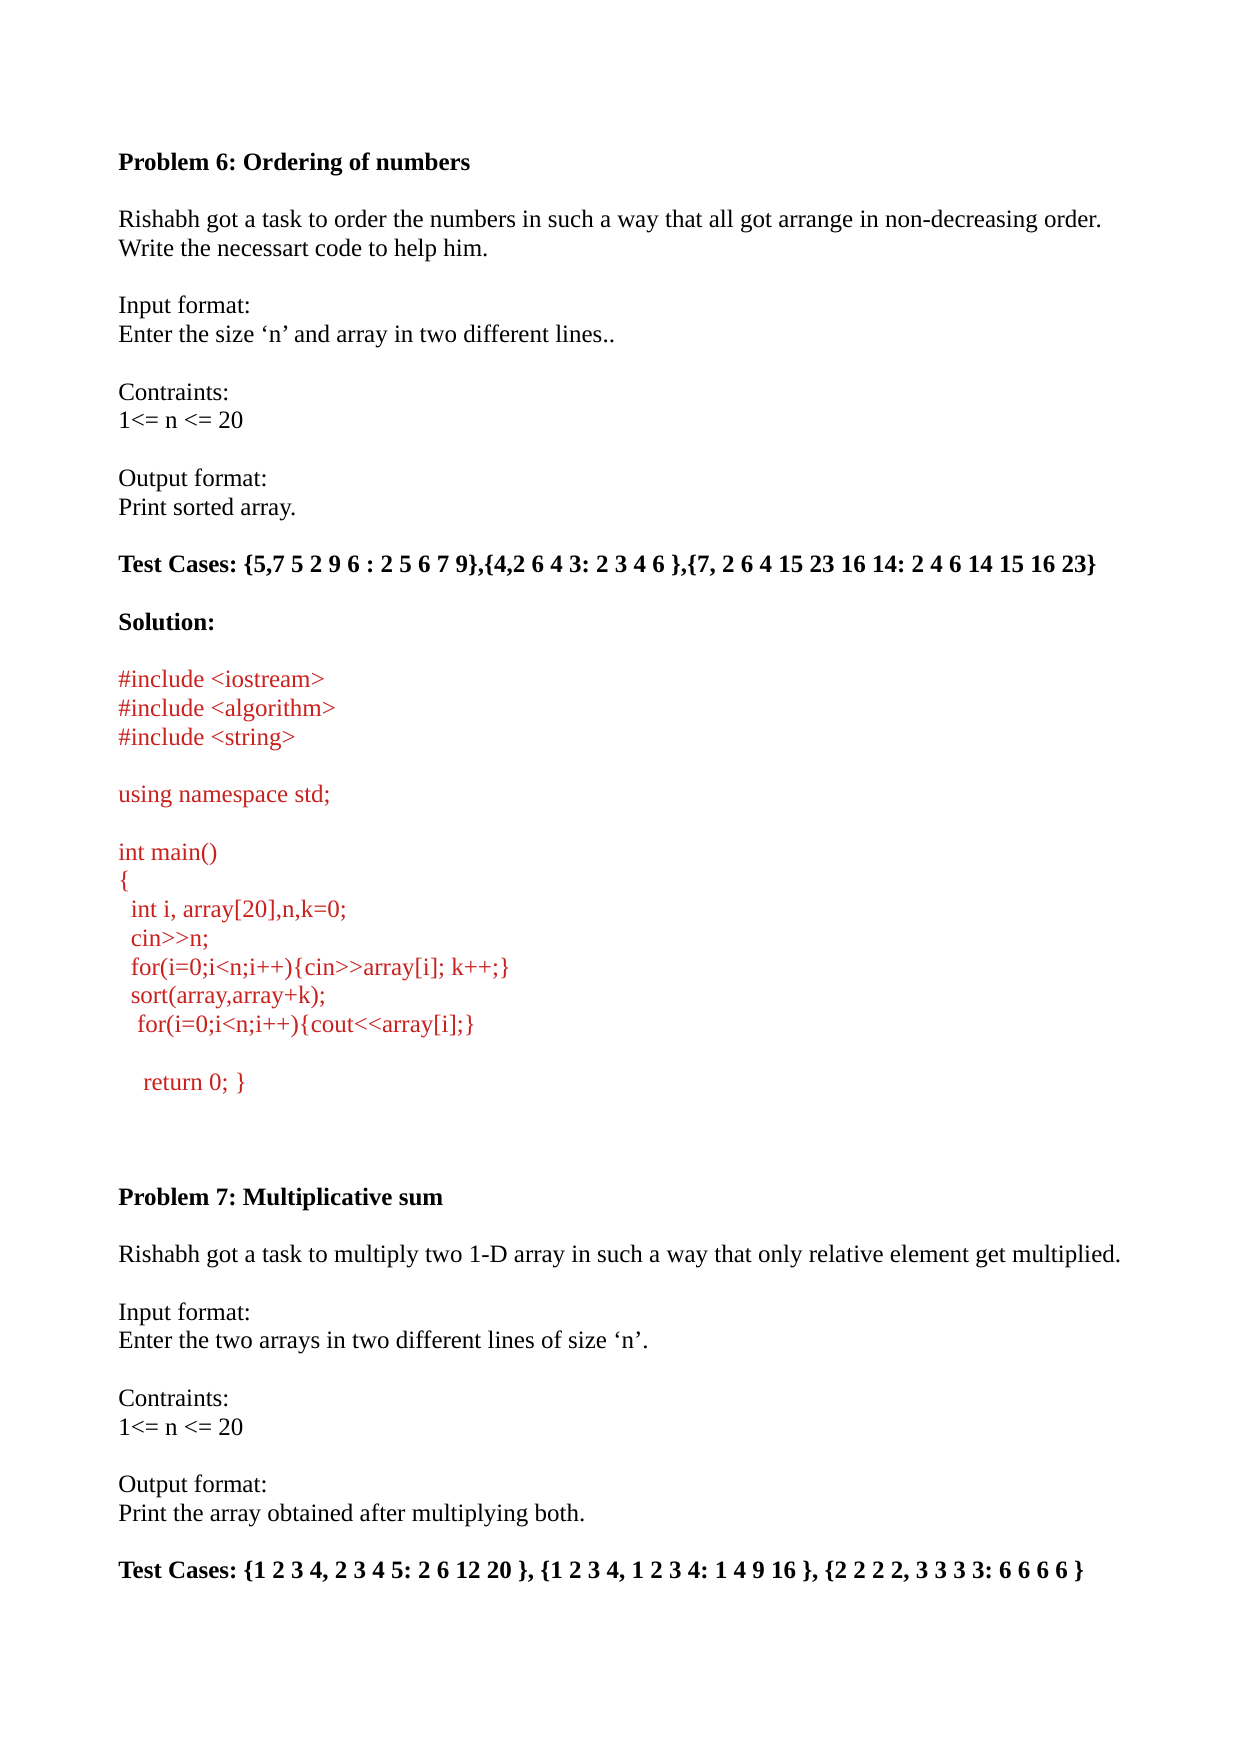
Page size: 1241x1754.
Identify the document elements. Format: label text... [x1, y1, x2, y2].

text for(i=0;i<n;i++){cout<<array[i];} [118, 1009, 1122, 1038]
text #include <algorithm> [118, 693, 1122, 722]
text Problem 7: Multiplicative sum [118, 1182, 1122, 1211]
text int main() [118, 837, 1122, 866]
text Print the array obtained after multiplying both. [118, 1498, 1122, 1527]
text Problem 6: Ordering of numbers [118, 147, 1122, 176]
text { [118, 866, 1122, 894]
text Contraints: [118, 377, 1122, 406]
text #include <iostream> [118, 664, 1122, 693]
text using namespace std; [118, 779, 1122, 808]
text 1<= n <= 20 [118, 1412, 1122, 1441]
text Solution: [118, 607, 1122, 636]
text sort(array,array+k); [118, 981, 1122, 1009]
text for(i=0;i<n;i++){cin>>array[i]; k++;} [118, 952, 1122, 981]
text int i, array[20],n,k=0; [118, 894, 1122, 923]
text Output format: [118, 463, 1122, 492]
text Test Cases: {1 2 3 4, 2 3 4 5: 2 6 12 20 }, {1 2 3 4, 1 2 3 4: 1 4 9 16 }, {2 2 2 2, 3 3 3 3: 6 6 6 6 } [118, 1556, 1122, 1584]
text Test Cases: {5,7 5 2 9 6 : 2 5 6 7 9},{4,2 6 4 3: 2 3 4 6 },{7, 2 6 4 15 23 16 14: 2 4 6 14 15 16 23} [118, 549, 1122, 578]
text Print sorted array. [118, 492, 1122, 521]
text #include <string> [118, 722, 1122, 751]
text Enter the size ‘n’ and array in two different lines.. [118, 319, 1122, 348]
text 1<= n <= 20 [118, 406, 1122, 434]
text Output format: [118, 1469, 1122, 1498]
text return 0; } [118, 1067, 1122, 1096]
text Rishabh got a task to multiply two 1-D array in such a way that only relative element get multiplied. [118, 1239, 1122, 1268]
text Input format: [118, 291, 1122, 319]
text cin>>n; [118, 923, 1122, 952]
text Contraints: [118, 1383, 1122, 1412]
text Rishabh got a task to order the numbers in such a way that all got arrange in non-decreasing order. Write the necessart code to help him. [118, 204, 1122, 262]
text Enter the two arrays in two different lines of size ‘n’. [118, 1326, 1122, 1354]
text Input format: [118, 1297, 1122, 1326]
